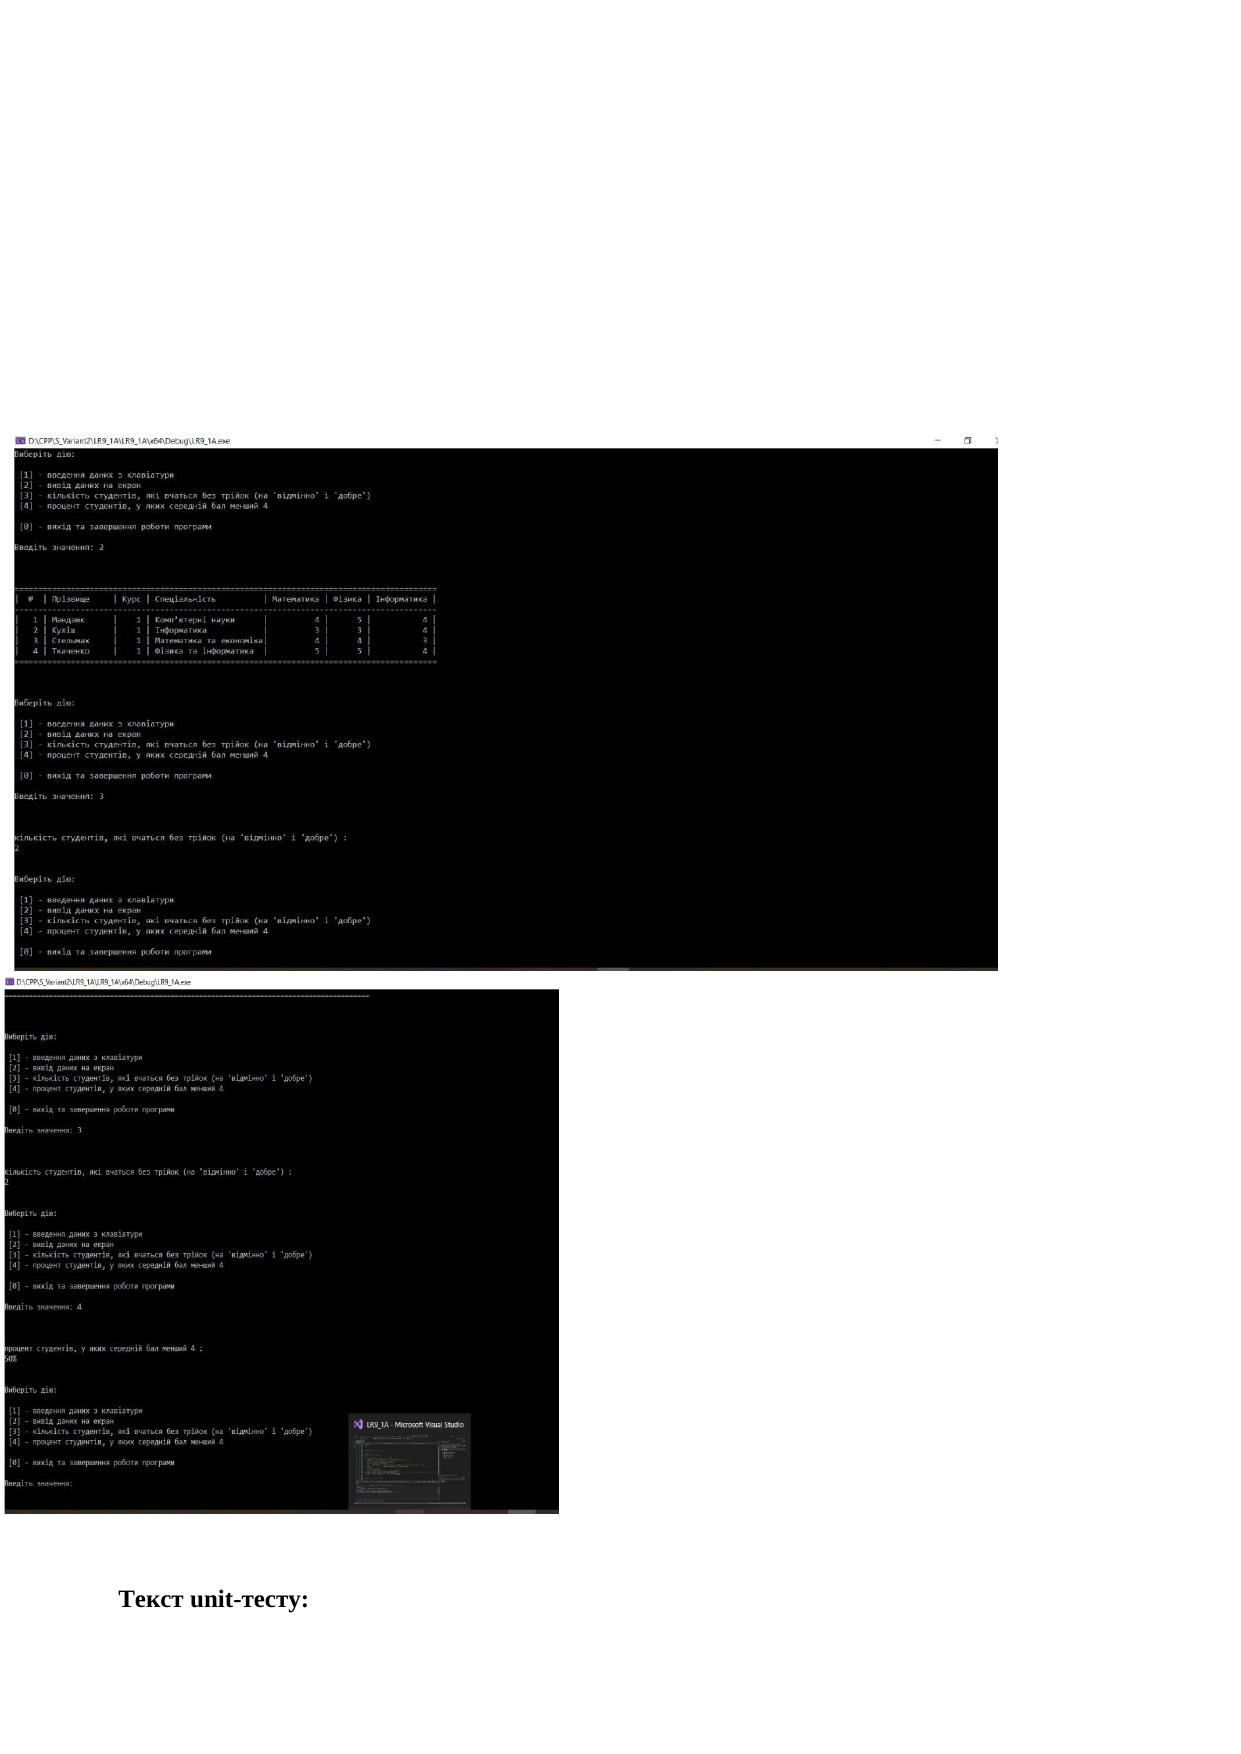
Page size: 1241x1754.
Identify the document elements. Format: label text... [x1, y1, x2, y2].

picture [14, 433, 998, 971]
text Текст unit-тесту: [118, 1584, 1122, 1613]
picture [4, 975, 559, 1514]
